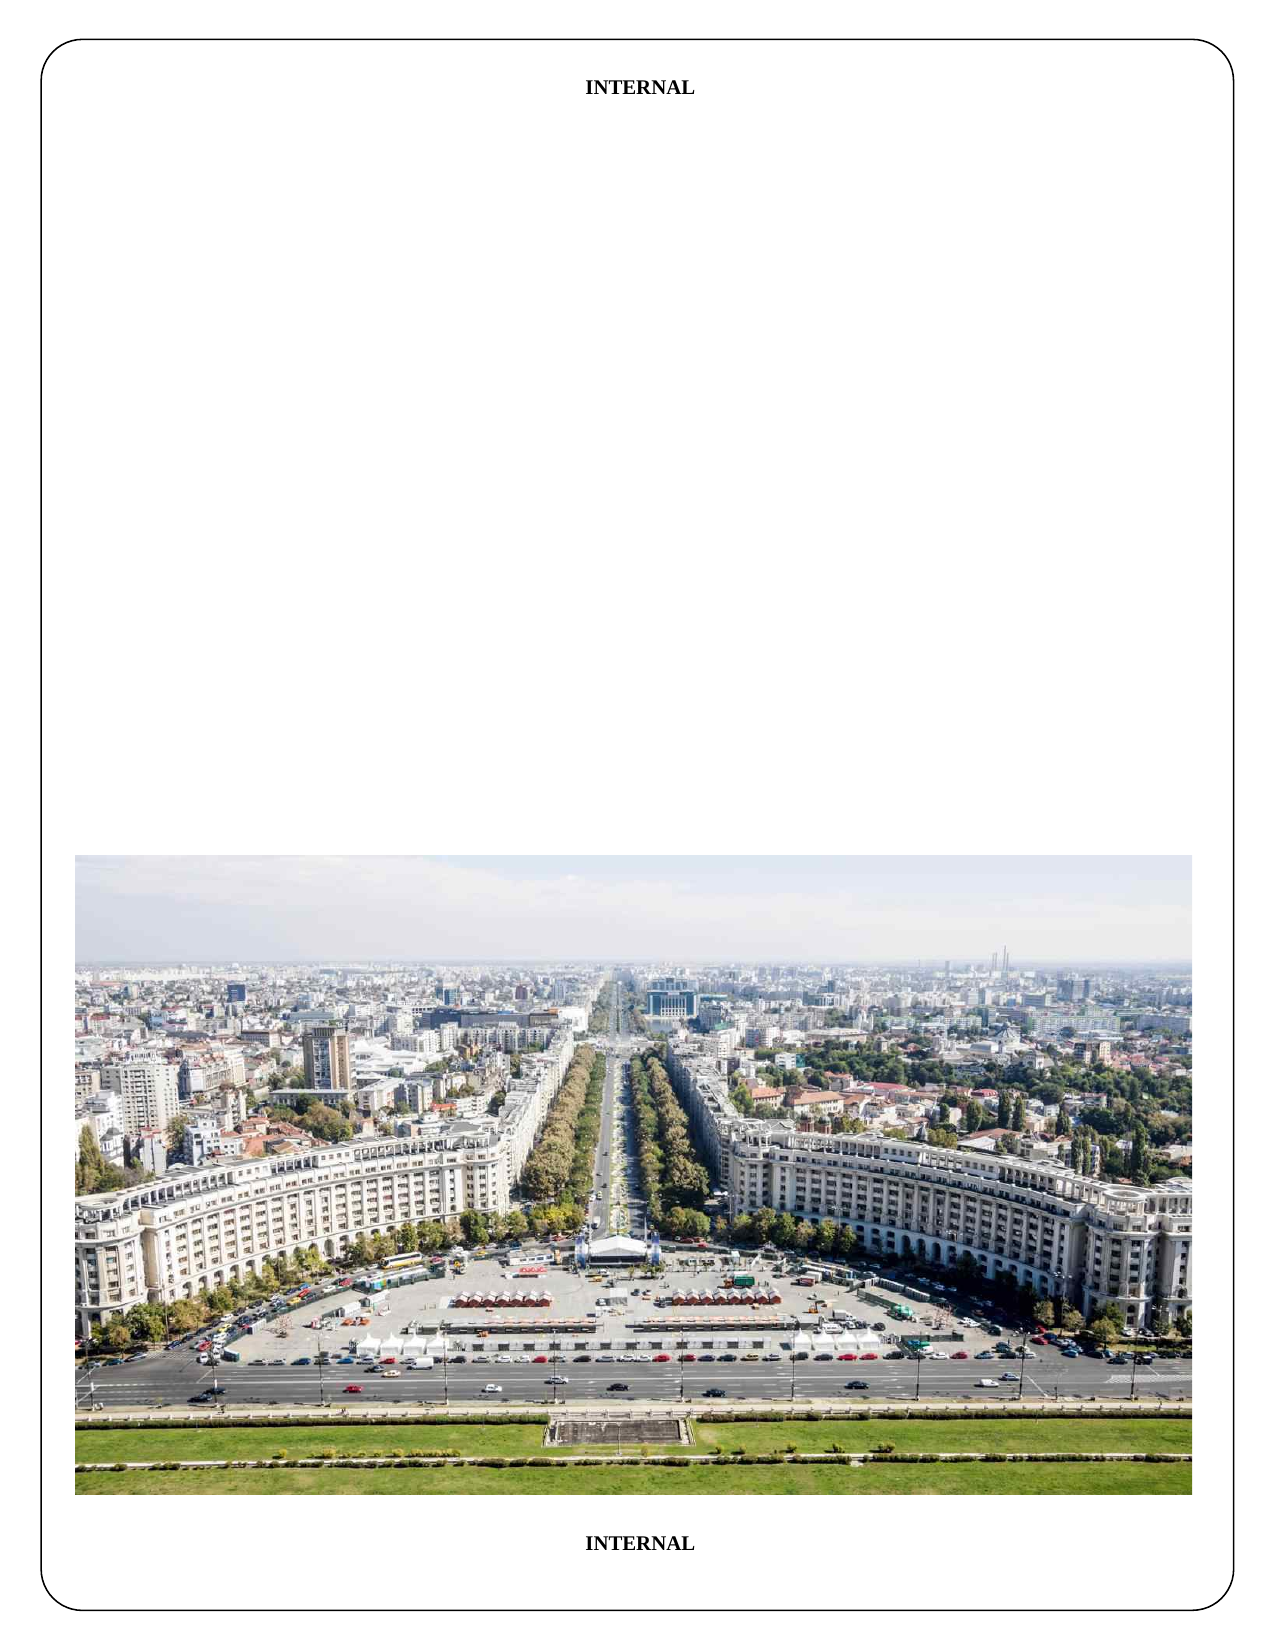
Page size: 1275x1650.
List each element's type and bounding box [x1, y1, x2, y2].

picture [75, 855, 1193, 1495]
